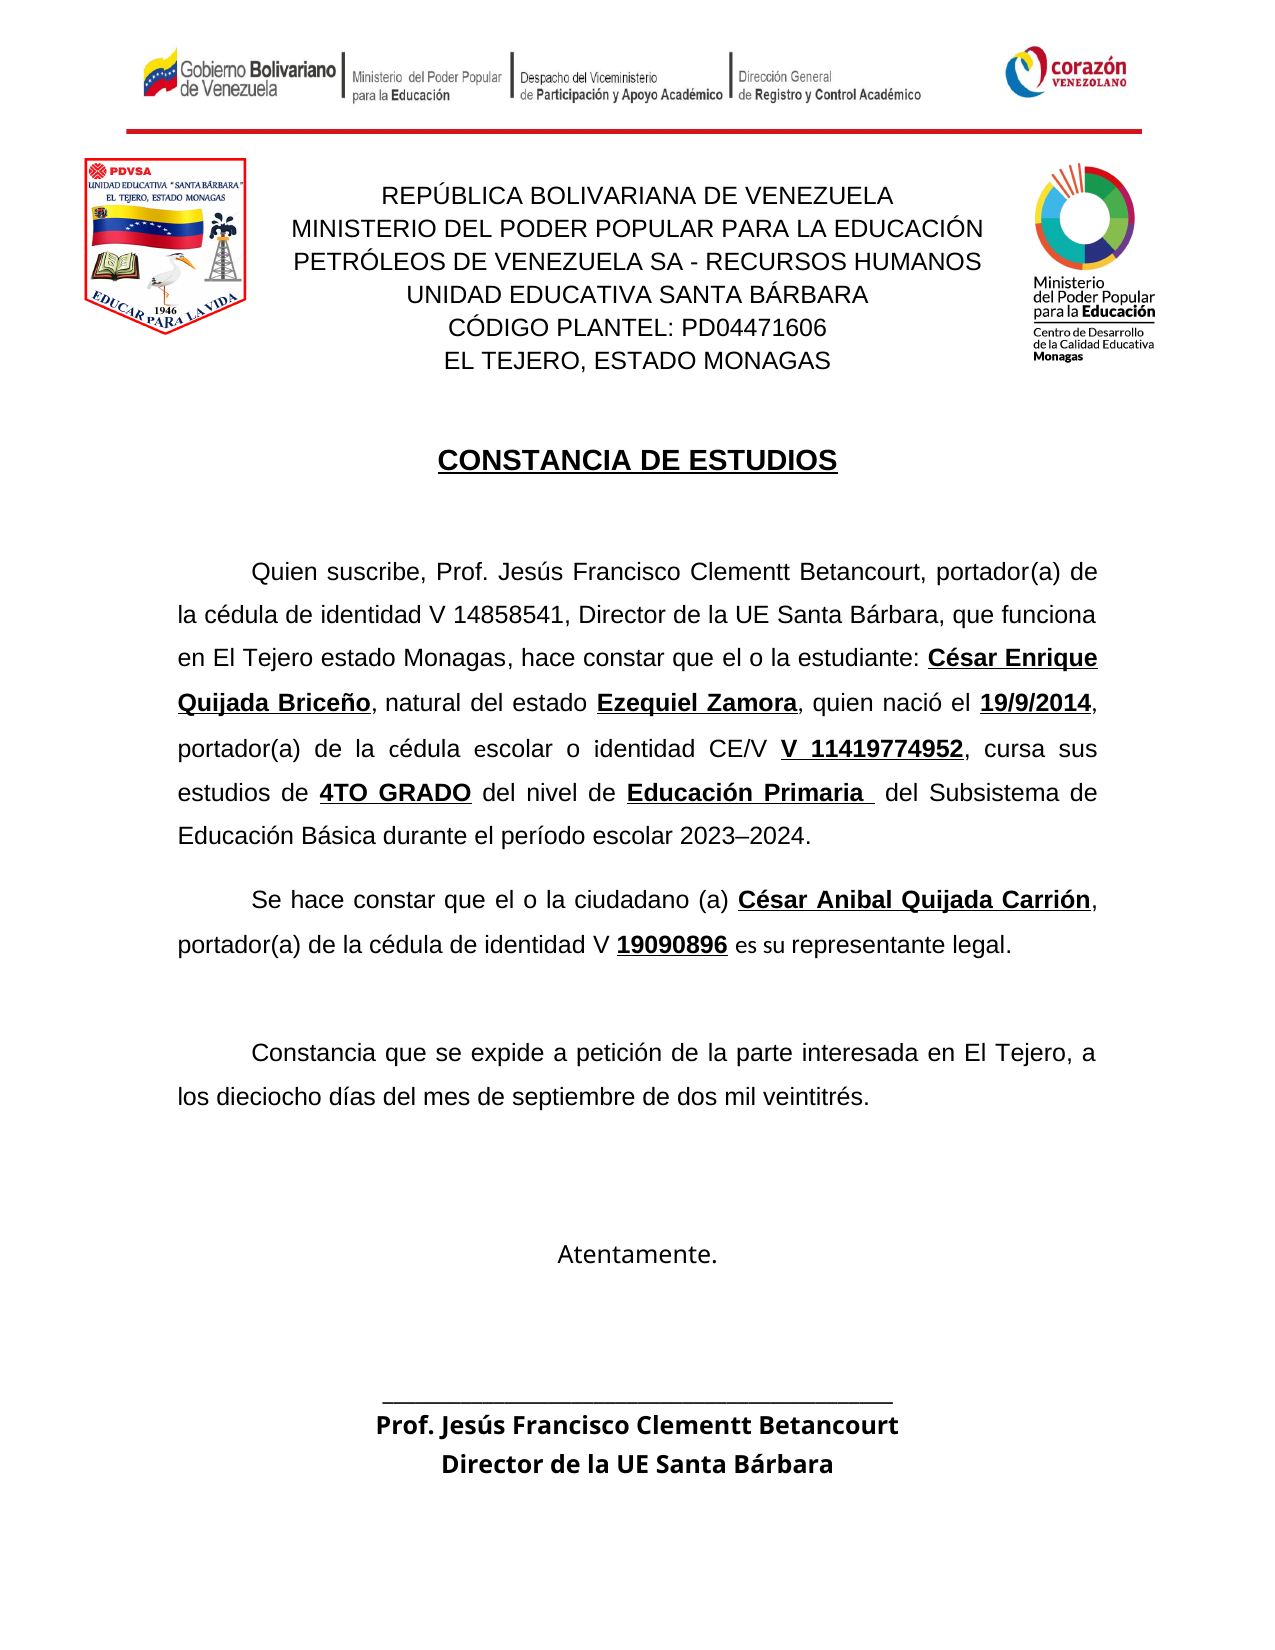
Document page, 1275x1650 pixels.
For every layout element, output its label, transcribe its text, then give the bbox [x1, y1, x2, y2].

text Director de la UE Santa Bárbara [177, 1447, 1098, 1481]
picture [79, 158, 252, 335]
text UNIDAD EDUCATIVA SANTA BÁRBARA [252, 280, 978, 308]
subtitle MINISTERIO DEL PODER POPULAR PARA LA EDUCACIÓN [252, 214, 978, 242]
text ______________________________________________ [177, 1373, 1098, 1407]
text Atentamente. [177, 1237, 1098, 1271]
picture [978, 153, 1200, 377]
subtitle CONSTANCIA DE ESTUDIOS [177, 443, 1098, 476]
text CÓDIGO PLANTEL: PD04471606 [177, 313, 978, 341]
text Quien suscribe, Prof. Jesús Francisco Clementt Betancourt, portador(a) de la cédula de identidad V 14858541, Director de la UE Santa Bárbara, que funciona en El Tejero estado Monagas, hace constar que el o la estudiante: César Enrique Quijada Briceño, natural del estado Ezequiel Zamora, quien nació el 19/9/2014, portador(a) de la cédula escolar o identidad CE/V V 11419774952, cursa sus estudios de 4TO GRADO del nivel de Educación Primaria del Subsistema de Educación Básica durante el período escolar 2023–2024. [177, 557, 1098, 849]
text Constancia que se expide a petición de la parte interesada en El Tejero, a los dieciocho días del mes de septiembre de dos mil veintitrés. [177, 1038, 1098, 1110]
picture [126, 11, 1142, 134]
subtitle PETRÓLEOS DE VENEZUELA SA - RECURSOS HUMANOS [252, 247, 978, 275]
text Prof. Jesús Francisco Clementt Betancourt [177, 1407, 1098, 1441]
text Se hace constar que el o la ciudadano (a) César Anibal Quijada Carrión, portador(a) de la cédula de identidad V 19090896 es su representante legal. [177, 885, 1098, 959]
text EL TEJERO, ESTADO MONAGAS [177, 346, 978, 374]
subtitle REPÚBLICA BOLIVARIANA DE VENEZUELA [252, 181, 978, 209]
